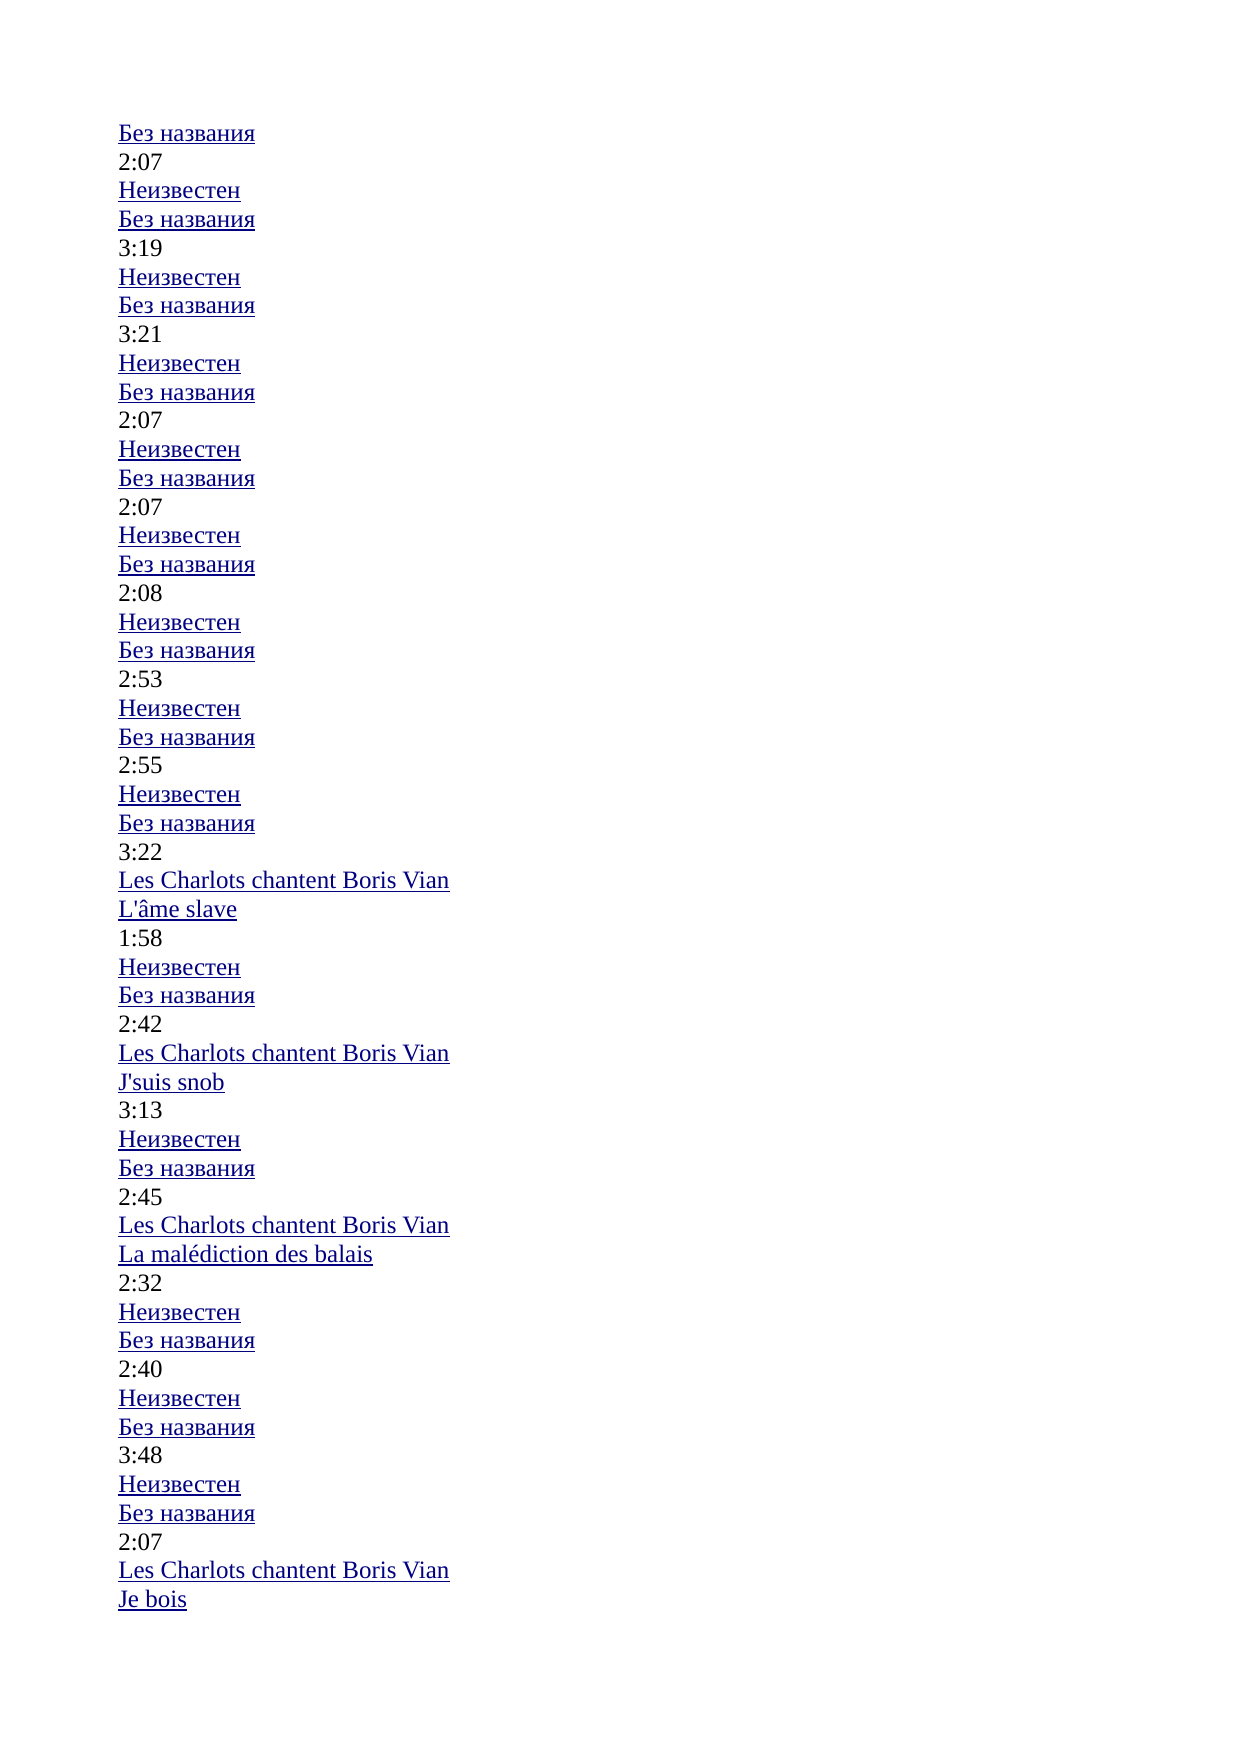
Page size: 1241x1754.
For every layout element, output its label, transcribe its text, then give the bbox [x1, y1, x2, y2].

text 3:21 [118, 319, 1122, 348]
text 2:07 [118, 492, 1122, 521]
text 3:22 [118, 837, 1122, 866]
text Без названия [118, 204, 1122, 233]
text 2:32 [118, 1268, 1122, 1297]
text Без названия [118, 118, 1122, 147]
text Неизвестен [118, 521, 1122, 549]
text 2:08 [118, 578, 1122, 607]
text Неизвестен [118, 348, 1122, 377]
text Без названия [118, 1498, 1122, 1527]
text Неизвестен [118, 607, 1122, 636]
text 2:53 [118, 664, 1122, 693]
text Без названия [118, 1153, 1122, 1182]
text 2:07 [118, 406, 1122, 434]
text Je bois [118, 1584, 1122, 1613]
text Без названия [118, 1412, 1122, 1441]
text Неизвестен [118, 779, 1122, 808]
text Неизвестен [118, 262, 1122, 291]
text Без названия [118, 549, 1122, 578]
text Неизвестен [118, 1383, 1122, 1412]
text Неизвестен [118, 1297, 1122, 1326]
text 2:07 [118, 147, 1122, 176]
text Неизвестен [118, 693, 1122, 722]
text Без названия [118, 722, 1122, 751]
text Les Charlots chantent Boris Vian [118, 1211, 1122, 1239]
text Без названия [118, 636, 1122, 664]
text 3:19 [118, 233, 1122, 262]
text Без названия [118, 291, 1122, 319]
text La malédiction des balais [118, 1239, 1122, 1268]
text Без названия [118, 808, 1122, 837]
text Неизвестен [118, 434, 1122, 463]
text 2:40 [118, 1354, 1122, 1383]
text Неизвестен [118, 952, 1122, 981]
text Les Charlots chantent Boris Vian [118, 1038, 1122, 1067]
text L'âme slave [118, 894, 1122, 923]
text Неизвестен [118, 1469, 1122, 1498]
text J'suis snob [118, 1067, 1122, 1096]
text Les Charlots chantent Boris Vian [118, 866, 1122, 894]
text 1:58 [118, 923, 1122, 952]
text 2:55 [118, 751, 1122, 779]
text 3:48 [118, 1441, 1122, 1469]
text Неизвестен [118, 176, 1122, 204]
text Без названия [118, 1326, 1122, 1354]
text 2:45 [118, 1182, 1122, 1211]
text 2:42 [118, 1009, 1122, 1038]
text Les Charlots chantent Boris Vian [118, 1556, 1122, 1584]
text Неизвестен [118, 1124, 1122, 1153]
text 2:07 [118, 1527, 1122, 1556]
text Без названия [118, 463, 1122, 492]
text Без названия [118, 981, 1122, 1009]
text 3:13 [118, 1096, 1122, 1124]
text Без названия [118, 377, 1122, 406]
